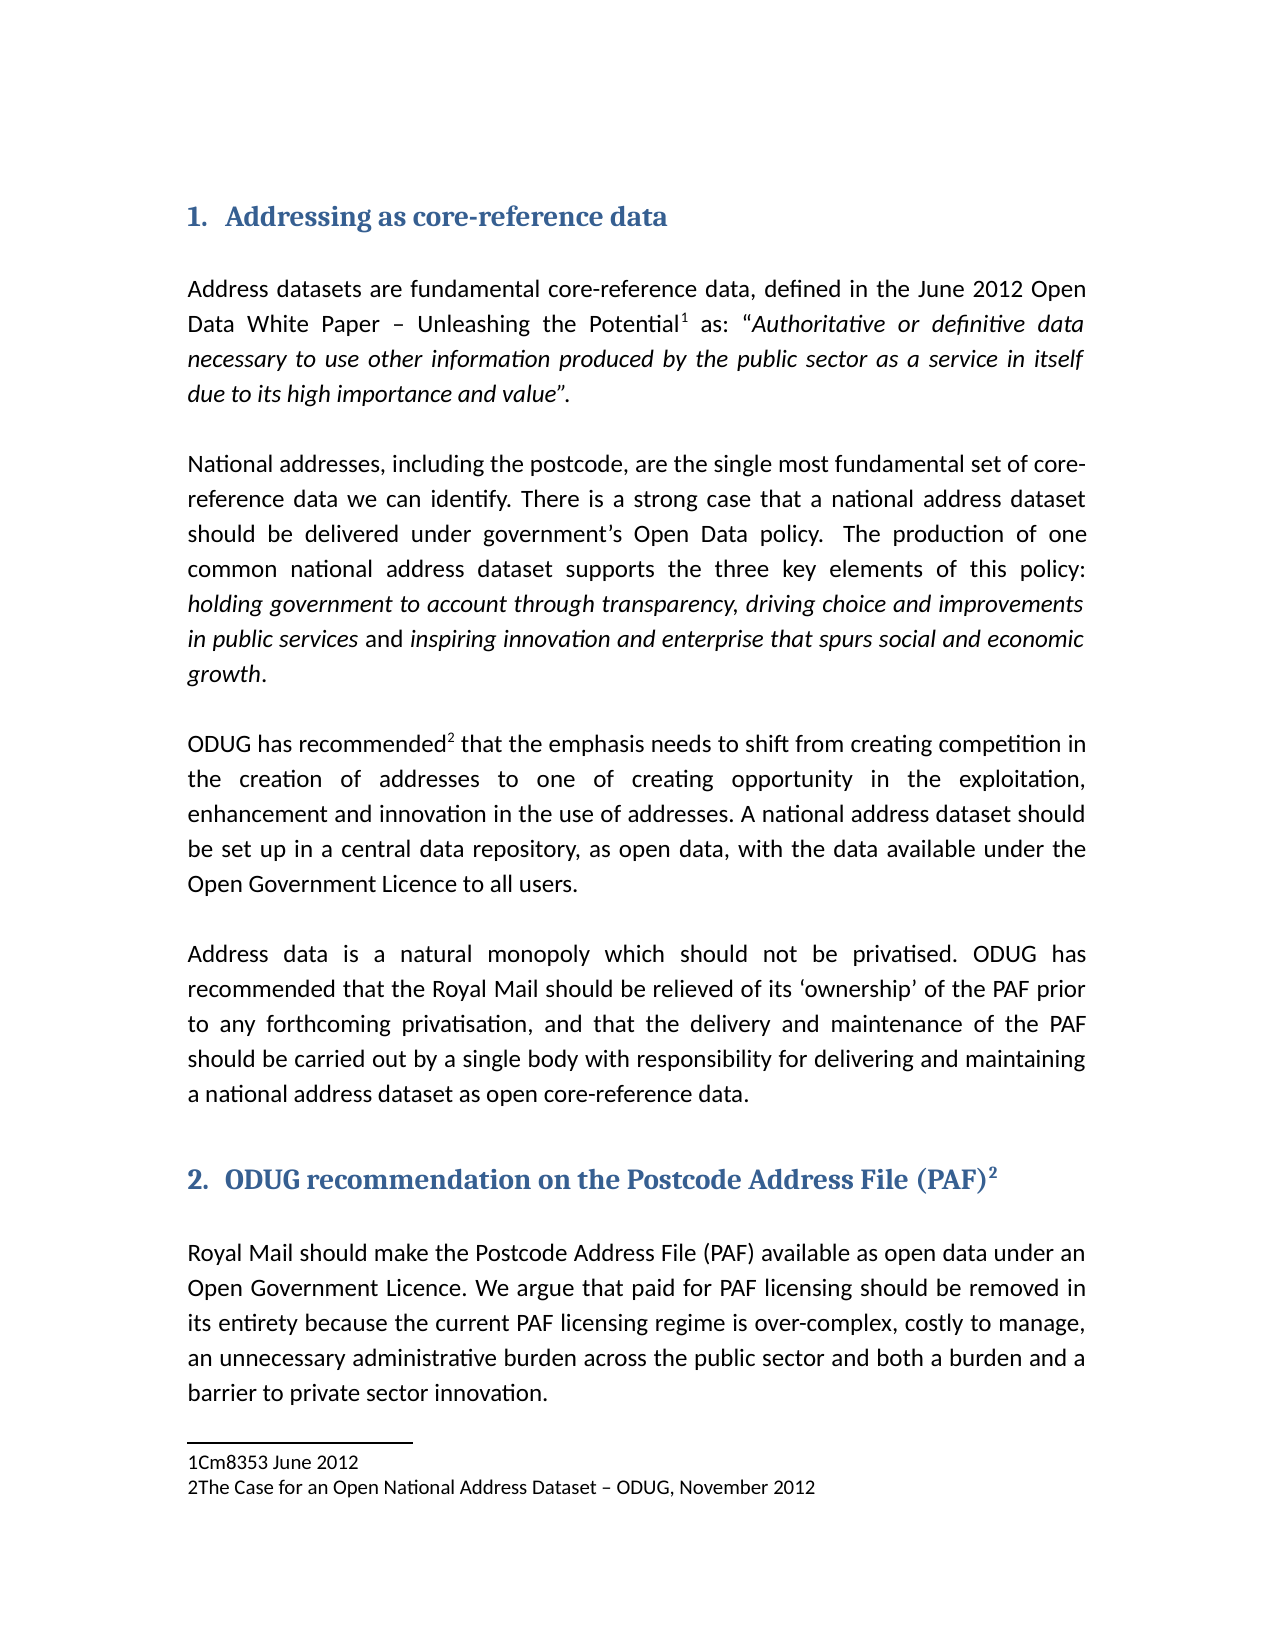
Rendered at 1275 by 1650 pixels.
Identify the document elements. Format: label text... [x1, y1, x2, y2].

text National addresses, including the postcode, are the single most fundamental set of core-reference data we can identify. There is a strong case that a national address dataset should be delivered under government’s Open Data policy. The production of one common national address dataset supports the three key elements of this policy: holding government to account through transparency, driving choice and improvements in public services and inspiring innovation and enterprise that spurs social and economic growth. [187, 448, 1087, 689]
subtitle ODUG recommendation on the Postcode Address File (PAF)2 [187, 1163, 1087, 1197]
subtitle Addressing as core-reference data [187, 200, 1087, 233]
text The Case for an Open National Address Dataset – ODUG, November 2012 [187, 1474, 1087, 1500]
text Address data is a natural monopoly which should not be privatised. ODUG has recommended that the Royal Mail should be relieved of its ‘ownership’ of the PAF prior to any forthcoming privatisation, and that the delivery and maintenance of the PAF should be carried out by a single body with responsibility for delivering and maintaining a national address dataset as open core-reference data. [187, 938, 1087, 1109]
text Cm8353 June 2012 [187, 1449, 1087, 1474]
text ODUG has recommended that the emphasis needs to shift from creating competition in the creation of addresses to one of creating opportunity in the exploitation, enhancement and innovation in the use of addresses. A national address dataset should be set up in a central data repository, as open data, with the data available under the Open Government Licence to all users. [187, 728, 1087, 899]
text Address datasets are fundamental core-reference data, defined in the June 2012 Open Data White Paper – Unleashing the Potential as: “Authoritative or definitive data necessary to use other information produced by the public sector as a service in itself due to its high importance and value”. [187, 273, 1087, 409]
text Royal Mail should make the Postcode Address File (PAF) available as open data under an Open Government Licence. We argue that paid for PAF licensing should be removed in its entirety because the current PAF licensing regime is over-complex, costly to manage, an unnecessary administrative burden across the public sector and both a burden and a barrier to private sector innovation. [187, 1237, 1087, 1408]
